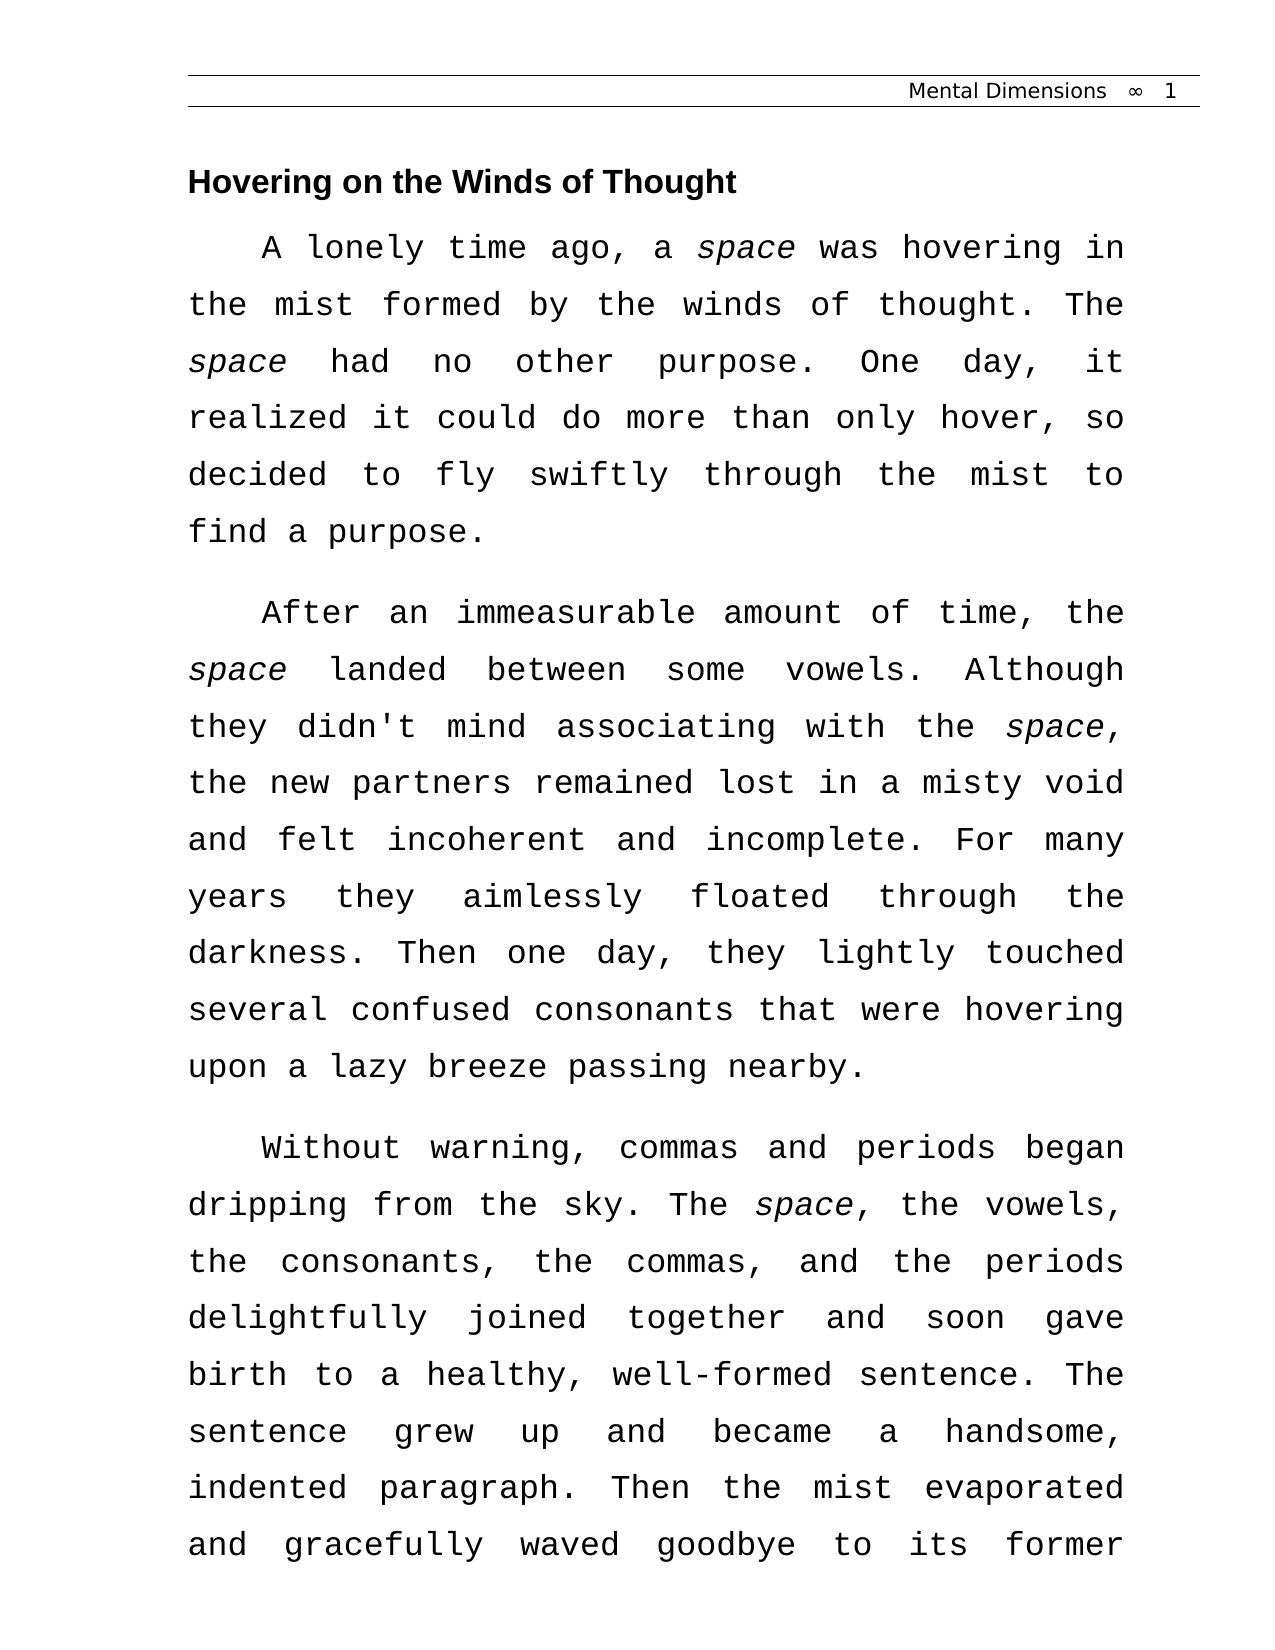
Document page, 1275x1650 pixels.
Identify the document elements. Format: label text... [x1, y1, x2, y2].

text Without warning, commas and periods began dripping from the sky. The space, the vowels, the consonants, the commas, and the periods delightfully joined together and soon gave birth to a healthy, well-formed sentence. The sentence grew up and became a handsome, indented paragraph. Then the mist evaporated and gracefully waved goodbye to its former [187, 1131, 1125, 1565]
text A lonely time ago, a space was hovering in the mist formed by the winds of thought. The space had no other purpose. One day, it realized it could do more than only hover, so decided to fly swiftly through the mist to find a purpose. [187, 231, 1125, 552]
subtitle Hovering on the Winds of Thought [187, 162, 1200, 200]
text After an immeasurable amount of time, the space landed between some vowels. Although they didn't mind associating with the space, the new partners remained lost in a misty void and felt incoherent and incomplete. For many years they aimlessly floated through the darkness. Then one day, they lightly touched several confused consonants that were hovering upon a lazy breeze passing nearby. [187, 596, 1125, 1087]
